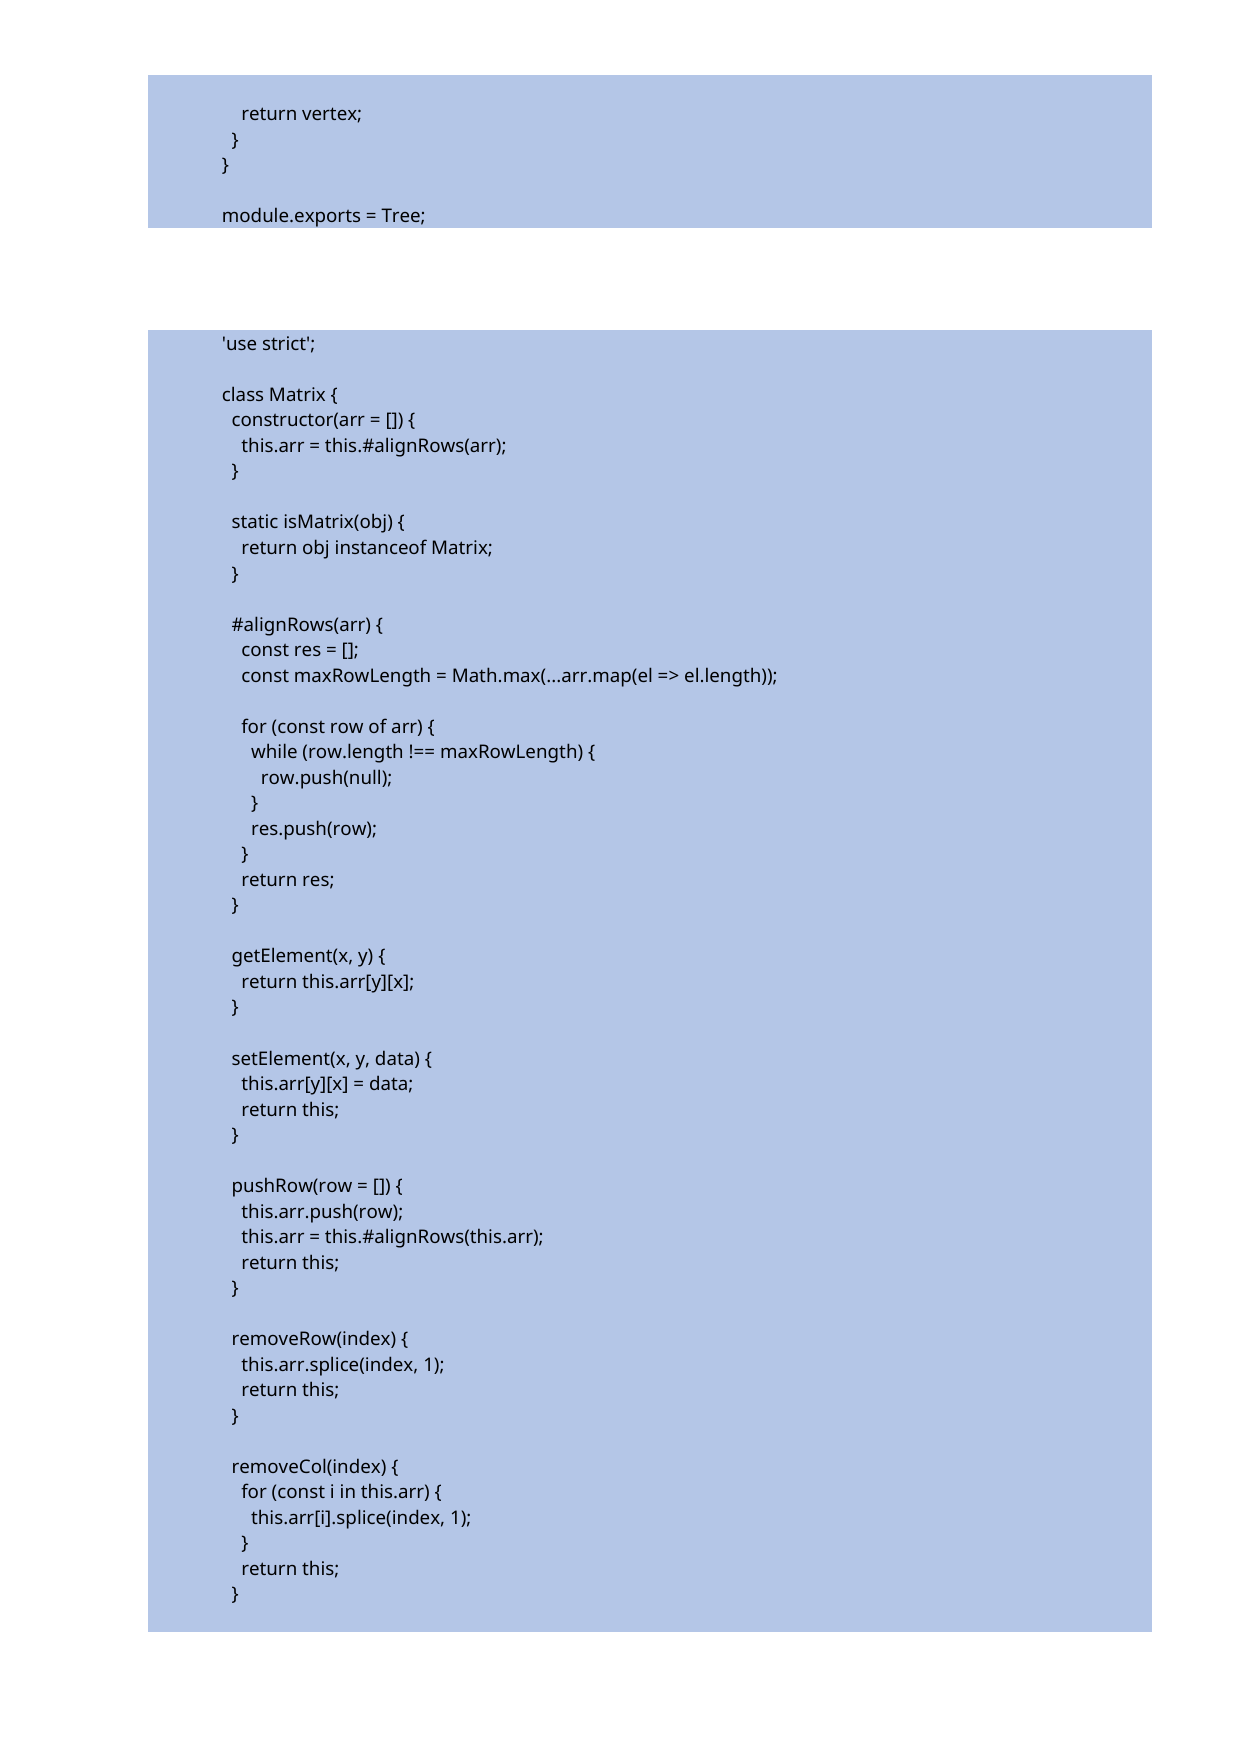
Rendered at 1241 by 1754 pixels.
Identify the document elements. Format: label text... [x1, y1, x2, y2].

text } [148, 152, 1152, 177]
text 'use strict'; [148, 330, 1152, 356]
text for (const i in this.arr) { [148, 1479, 1152, 1504]
text module.exports = Tree; [148, 203, 1152, 228]
text getElement(x, y) { [148, 943, 1152, 968]
text this.arr.splice(index, 1); [148, 1351, 1152, 1377]
text } [148, 458, 1152, 483]
text } [148, 892, 1152, 917]
text row.push(null); [148, 764, 1152, 789]
text return this; [148, 1249, 1152, 1274]
text return res; [148, 866, 1152, 892]
text res.push(row); [148, 815, 1152, 841]
text } [148, 1402, 1152, 1428]
text this.arr[i].splice(index, 1); [148, 1504, 1152, 1530]
text return this.arr[y][x]; [148, 968, 1152, 994]
text } [148, 841, 1152, 866]
text this.arr.push(row); [148, 1198, 1152, 1223]
text return obj instanceof Matrix; [148, 534, 1152, 560]
text setElement(x, y, data) { [148, 1045, 1152, 1070]
text this.arr[y][x] = data; [148, 1070, 1152, 1096]
text removeRow(index) { [148, 1326, 1152, 1351]
text return vertex; [148, 101, 1152, 126]
text this.arr = this.#alignRows(arr); [148, 432, 1152, 458]
text } [148, 1581, 1152, 1606]
text } [148, 560, 1152, 585]
text } [148, 789, 1152, 815]
text this.arr = this.#alignRows(this.arr); [148, 1223, 1152, 1249]
text while (row.length !== maxRowLength) { [148, 738, 1152, 764]
text } [148, 126, 1152, 152]
text } [148, 1121, 1152, 1147]
text class Matrix { [148, 381, 1152, 407]
text const res = []; [148, 636, 1152, 662]
text static isMatrix(obj) { [148, 509, 1152, 534]
text } [148, 1530, 1152, 1555]
text return this; [148, 1377, 1152, 1402]
text return this; [148, 1096, 1152, 1121]
text pushRow(row = []) { [148, 1172, 1152, 1198]
text #alignRows(arr) { [148, 611, 1152, 636]
text } [148, 994, 1152, 1019]
text removeCol(index) { [148, 1453, 1152, 1479]
text const maxRowLength = Math.max(...arr.map(el => el.length)); [148, 662, 1152, 687]
text constructor(arr = []) { [148, 407, 1152, 432]
text } [148, 1274, 1152, 1300]
text for (const row of arr) { [148, 713, 1152, 738]
text return this; [148, 1555, 1152, 1581]
